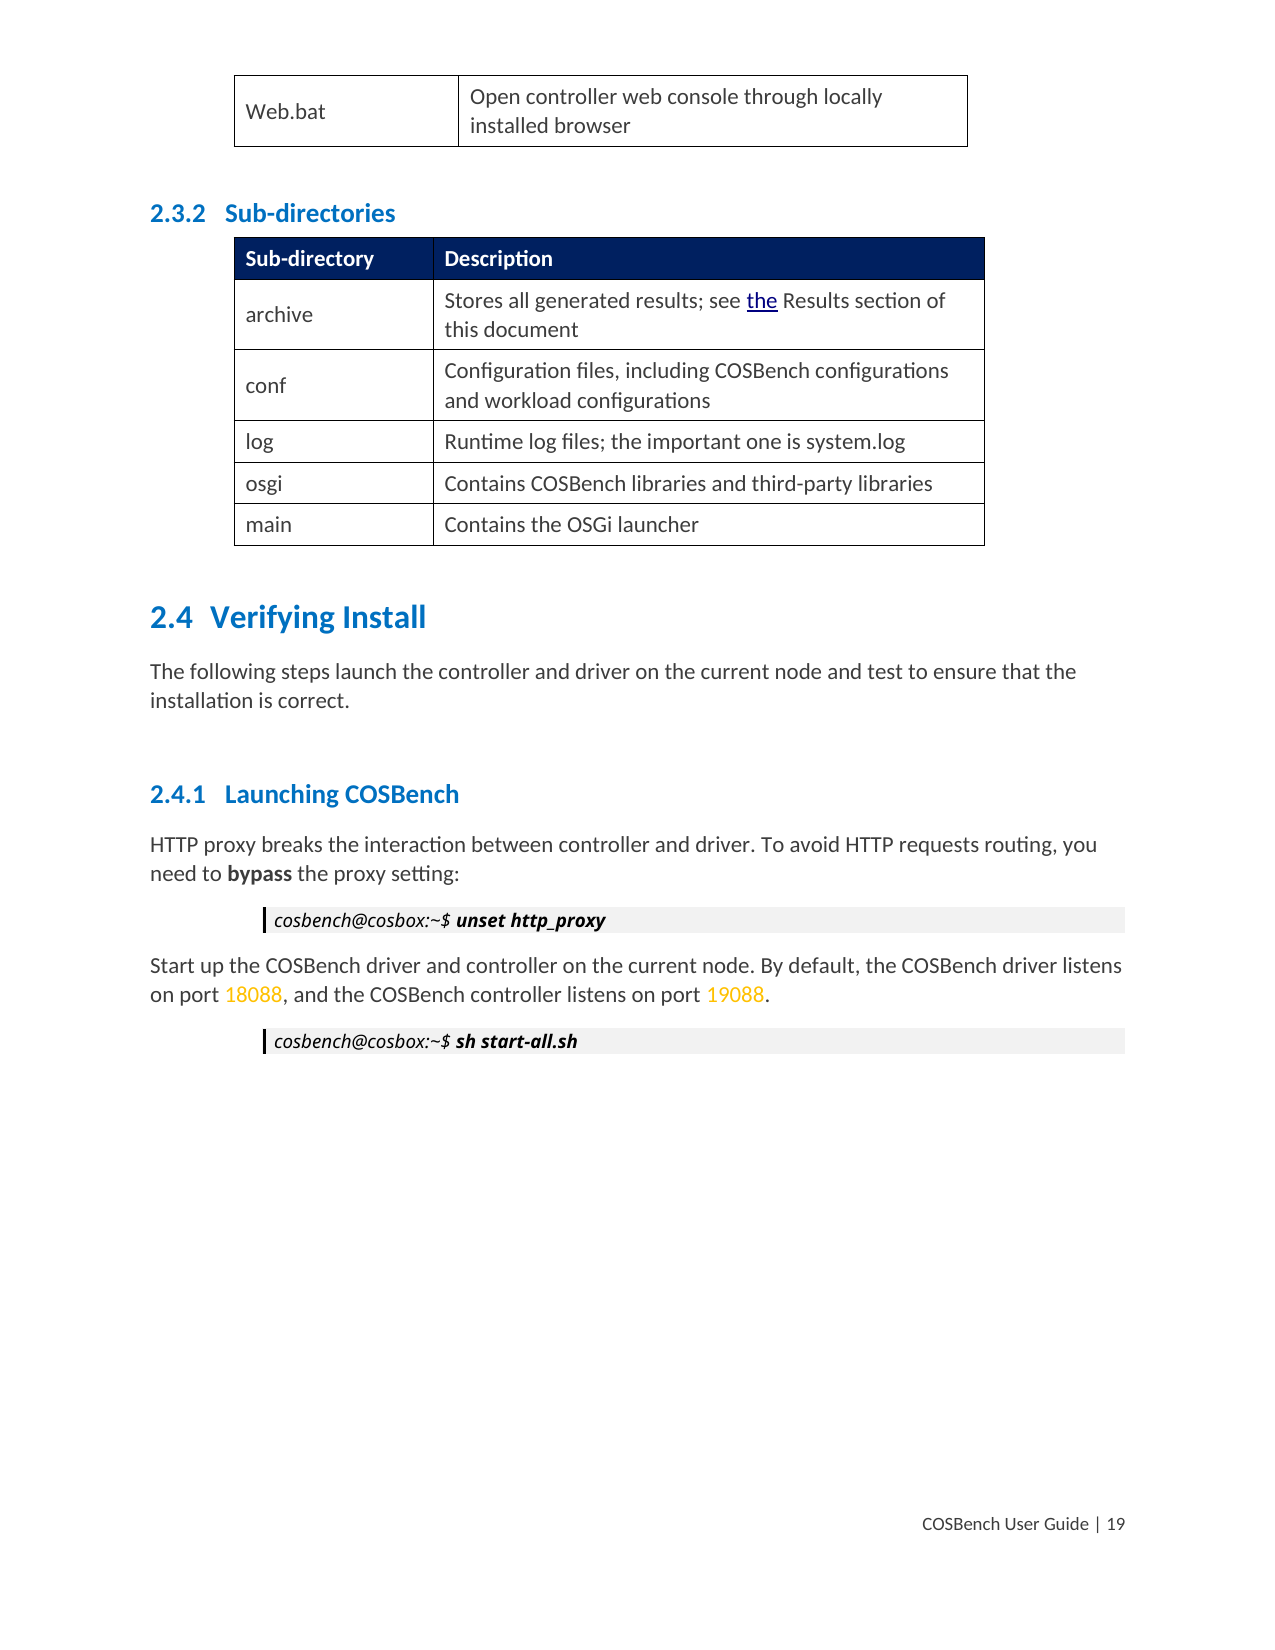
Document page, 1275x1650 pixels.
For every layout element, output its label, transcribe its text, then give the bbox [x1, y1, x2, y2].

table_cell Contains the OSGi launcher [434, 504, 984, 545]
table_cell Configuration files, including COSBench configurations and workload configurations [434, 350, 984, 420]
table_header Description [434, 238, 984, 279]
text cosbench@cosbox:~$ sh start-all.sh [262, 1028, 1125, 1054]
table_header Sub-directory [235, 238, 433, 279]
text The following steps launch the controller and driver on the current node and test to ensure that the installation is correct. [150, 657, 1125, 714]
text cosbench@cosbox:~$ unset http_proxy [266, 907, 1125, 933]
table_cell archive [235, 280, 433, 349]
table_cell conf [235, 350, 433, 420]
text HTTP proxy breaks the interaction between controller and driver. To avoid HTTP requests routing, you need to bypass the proxy setting: [150, 830, 1125, 887]
text Start up the COSBench driver and controller on the current node. By default, the COSBench driver listens on port 18088, and the COSBench controller listens on port 19088. [150, 952, 1125, 1009]
table_cell Open controller web console through locally installed browser [459, 76, 967, 146]
table_cell osgi [235, 463, 433, 503]
table_cell log [235, 421, 433, 462]
subtitle Verifying Install [150, 596, 1125, 636]
table_cell Contains COSBench libraries and third-party libraries [434, 463, 984, 503]
table_cell main [235, 504, 433, 545]
table_cell Stores all generated results; see the Results section of this document [434, 280, 984, 349]
subtitle Sub-directories [150, 197, 1125, 230]
subtitle Launching COSBench [150, 777, 1125, 810]
table_cell Web.bat [235, 76, 458, 146]
table_cell Runtime log files; the important one is system.log [434, 421, 984, 462]
